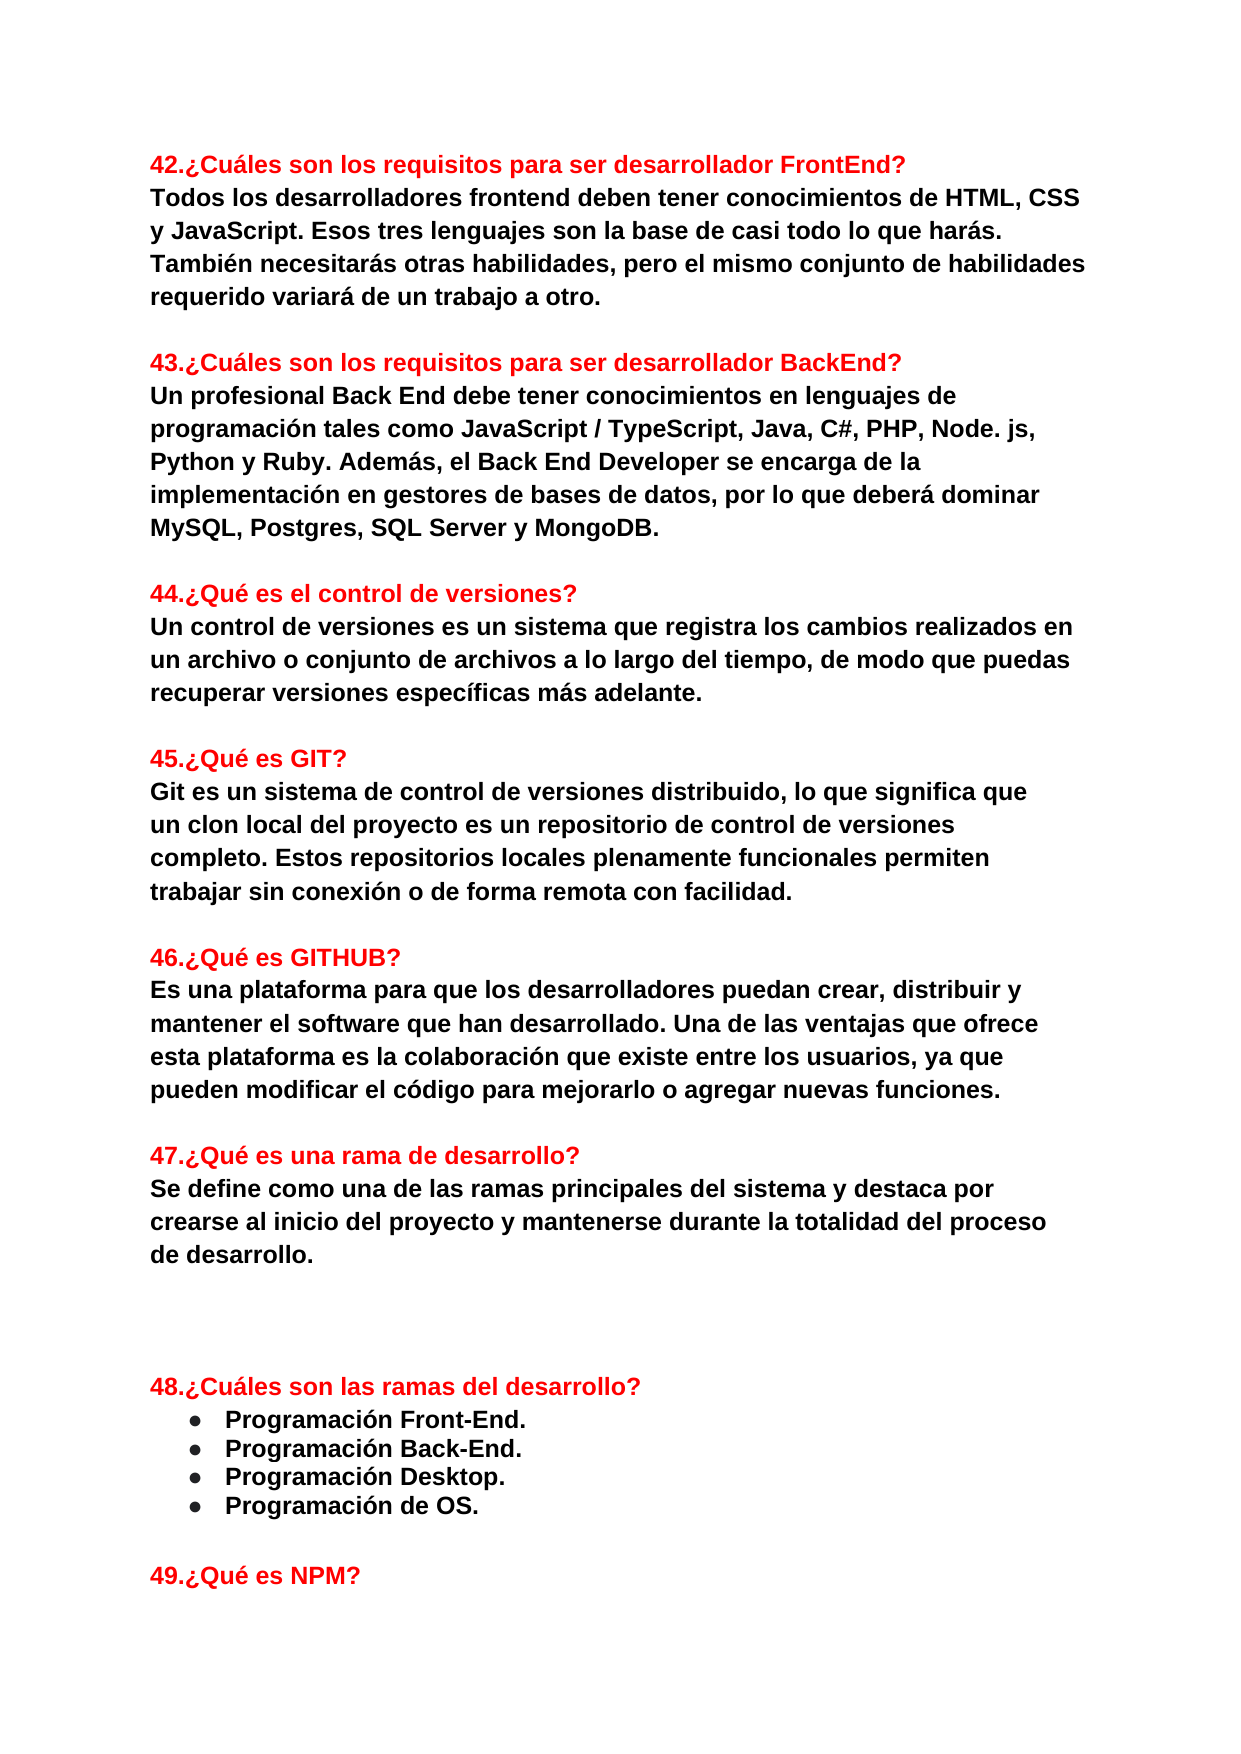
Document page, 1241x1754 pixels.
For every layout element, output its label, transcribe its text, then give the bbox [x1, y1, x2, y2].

text 44.¿Qué es el control de versiones? [150, 579, 1090, 608]
text 45.¿Qué es GIT? [150, 744, 1090, 773]
text 46.¿Qué es GITHUB? [150, 942, 1065, 971]
text 48.¿Cuáles son las ramas del desarrollo? [150, 1372, 1090, 1401]
text Un control de versiones es un sistema que registra los cambios realizados en un archivo o conjunto de archivos a lo largo del tiempo, de modo que puedas recuperar versiones específicas más adelante. [150, 612, 1090, 707]
text 42.¿Cuáles son los requisitos para ser desarrollador FrontEnd? [150, 150, 1090, 179]
text Todos los desarrolladores frontend deben tener conocimientos de HTML, CSS y JavaScript. Esos tres lenguajes son la base de casi todo lo que harás. También necesitarás otras habilidades, pero el mismo conjunto de habilidades requerido variará de un trabajo a otro. [150, 183, 1090, 311]
text 49.¿Qué es NPM? [150, 1561, 1090, 1590]
list Programación Front-End. [187, 1405, 1090, 1433]
text Es una plataforma para que los desarrolladores puedan crear, distribuir y mantener el software que han desarrollado. Una de las ventajas que ofrece esta plataforma es la colaboración que existe entre los usuarios, ya que pueden modificar el código para mejorarlo o agregar nuevas funciones. [150, 976, 1065, 1103]
list Programación Back-End. [187, 1433, 1090, 1462]
text Un profesional Back End debe tener conocimientos en lenguajes de programación tales como JavaScript / TypeScript, Java, C#, PHP, Node. js, Python y Ruby. Además, el Back End Developer se encarga de la implementación en gestores de bases de datos, por lo que deberá dominar MySQL, Postgres, SQL Server y MongoDB. [150, 381, 1090, 542]
text Git es un sistema de control de versiones distribuido, lo que significa que un clon local del proyecto es un repositorio de control de versiones completo. Estos repositorios locales plenamente funcionales permiten trabajar sin conexión o de forma remota con facilidad. [150, 777, 1065, 905]
text 47.¿Qué es una rama de desarrollo? [150, 1141, 1065, 1169]
text Se define como una de las ramas principales del sistema y destaca por crearse al inicio del proyecto y mantenerse durante la totalidad del proceso de desarrollo. [150, 1174, 1065, 1268]
text 43.¿Cuáles son los requisitos para ser desarrollador BackEnd? [150, 348, 1090, 377]
list Programación de OS. [187, 1491, 1090, 1520]
list Programación Desktop. [187, 1462, 1090, 1491]
